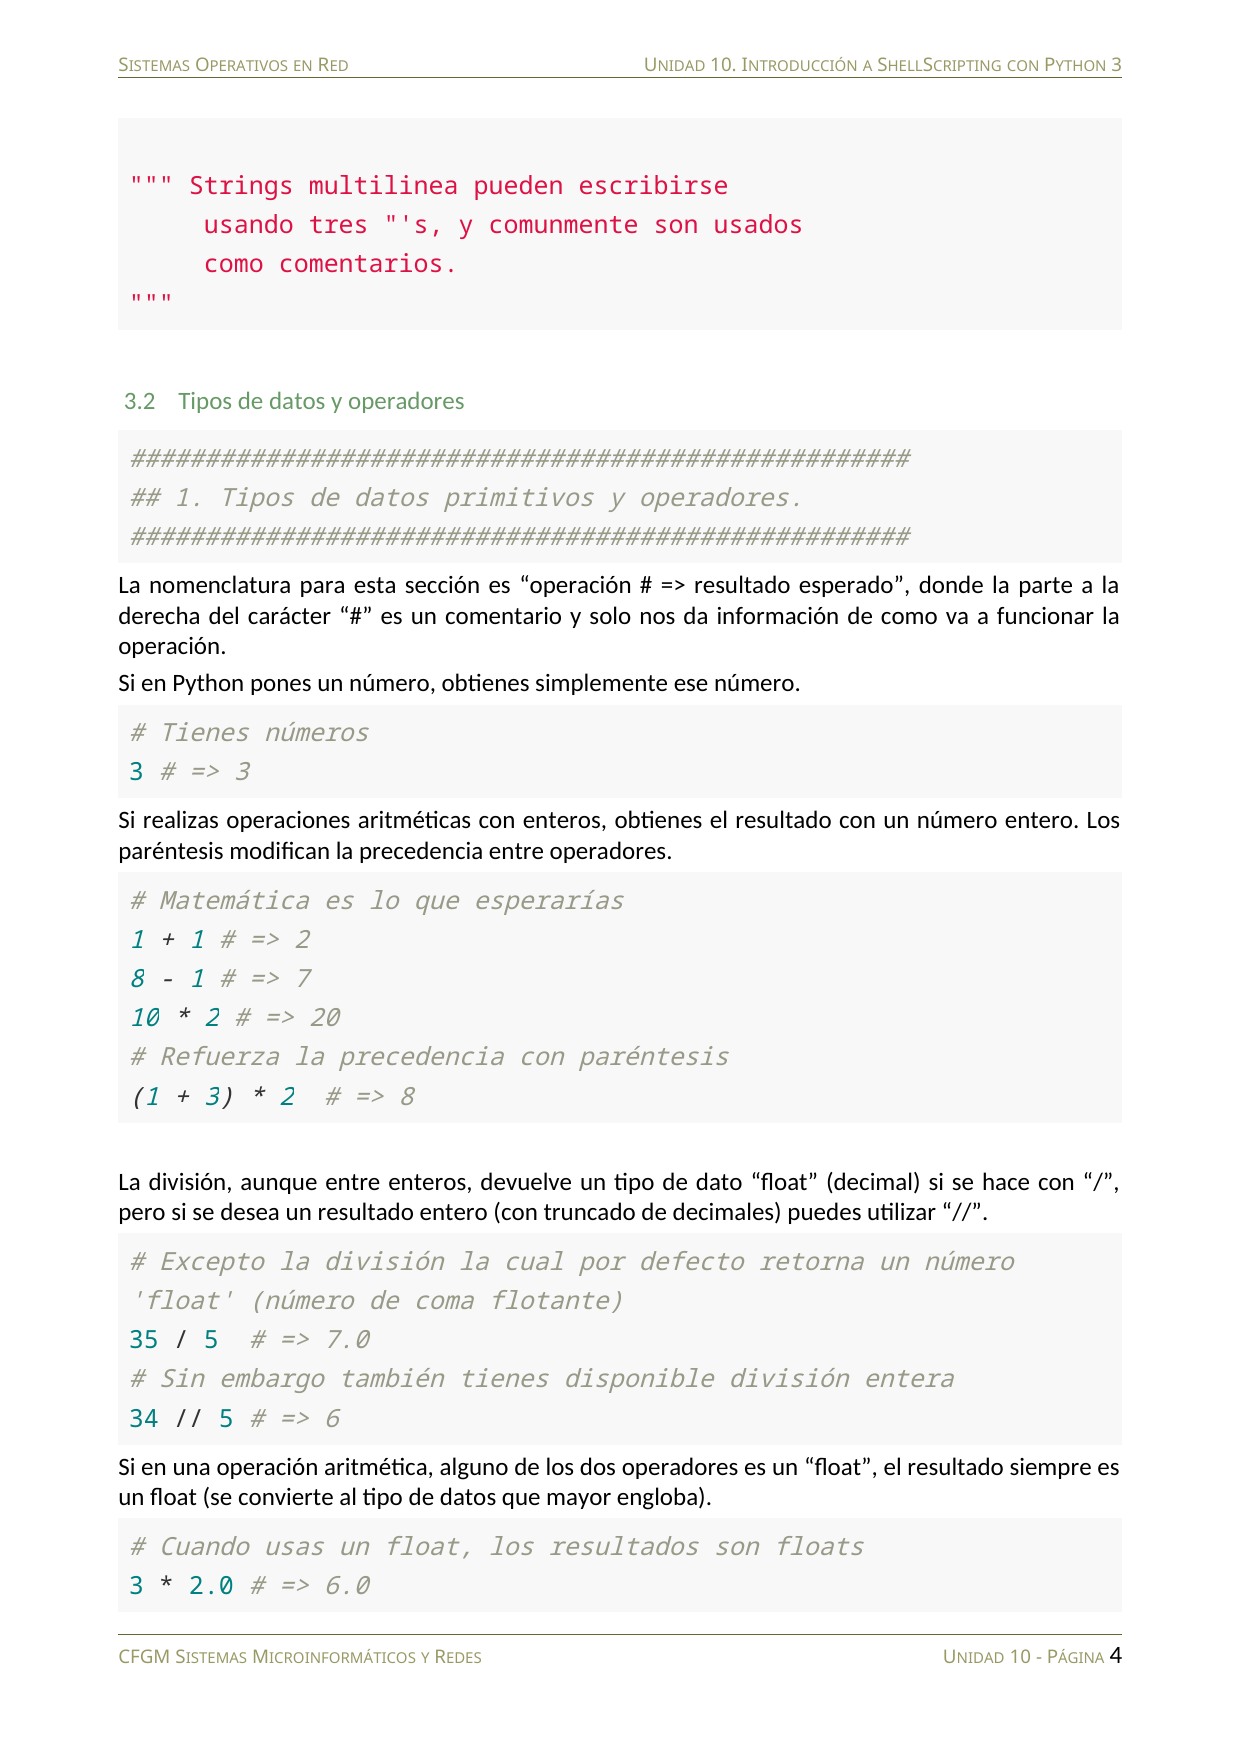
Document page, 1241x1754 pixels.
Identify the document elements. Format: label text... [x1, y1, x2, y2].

table_header # Cuando usas un float, los resultados son floats 3 * 2.0 # => 6.0 [118, 1518, 1122, 1612]
table_header # Tienes números 3 # => 3 [118, 705, 1122, 798]
text Si realizas operaciones aritméticas con enteros, obtienes el resultado con un número entero. Los paréntesis modifican la precedencia entre operadores. [118, 804, 1122, 866]
table_header # Matemática es lo que esperarías 1 + 1 # => 2 8 - 1 # => 7 10 * 2 # => 20 # Refuerza la precedencia con paréntesis (1 + 3) * 2 # => 8 [118, 872, 1122, 1123]
table_header # Excepto la división la cual por defecto retorna un número 'float' (número de coma flotante) 35 / 5 # => 7.0 # Sin embargo también tienes disponible división entera 34 // 5 # => 6 [118, 1233, 1122, 1445]
text Si en Python pones un número, obtienes simplemente ese número. [118, 667, 1122, 698]
subtitle Tipos de datos y operadores [118, 385, 1122, 416]
text La nomenclatura para esta sección es “operación # => resultado esperado”, donde la parte a la derecha del carácter “#” es un comentario y solo nos da información de como va a funcionar la operación. [118, 569, 1122, 661]
text La división, aunque entre enteros, devuelve un tipo de dato “float” (decimal) si se hace con “/”, pero si se desea un resultado entero (con truncado de decimales) puedes utilizar “//”. [118, 1166, 1122, 1227]
table_header #################################################### ## 1. Tipos de datos primitivos y operadores. #################################################### [118, 430, 1122, 563]
text Si en una operación aritmética, alguno de los dos operadores es un “float”, el resultado siempre es un float (se convierte al tipo de datos que mayor engloba). [118, 1451, 1122, 1512]
table_header """ Strings multilinea pueden escribirse usando tres "'s, y comunmente son usados como comentarios. """ [118, 118, 1122, 330]
